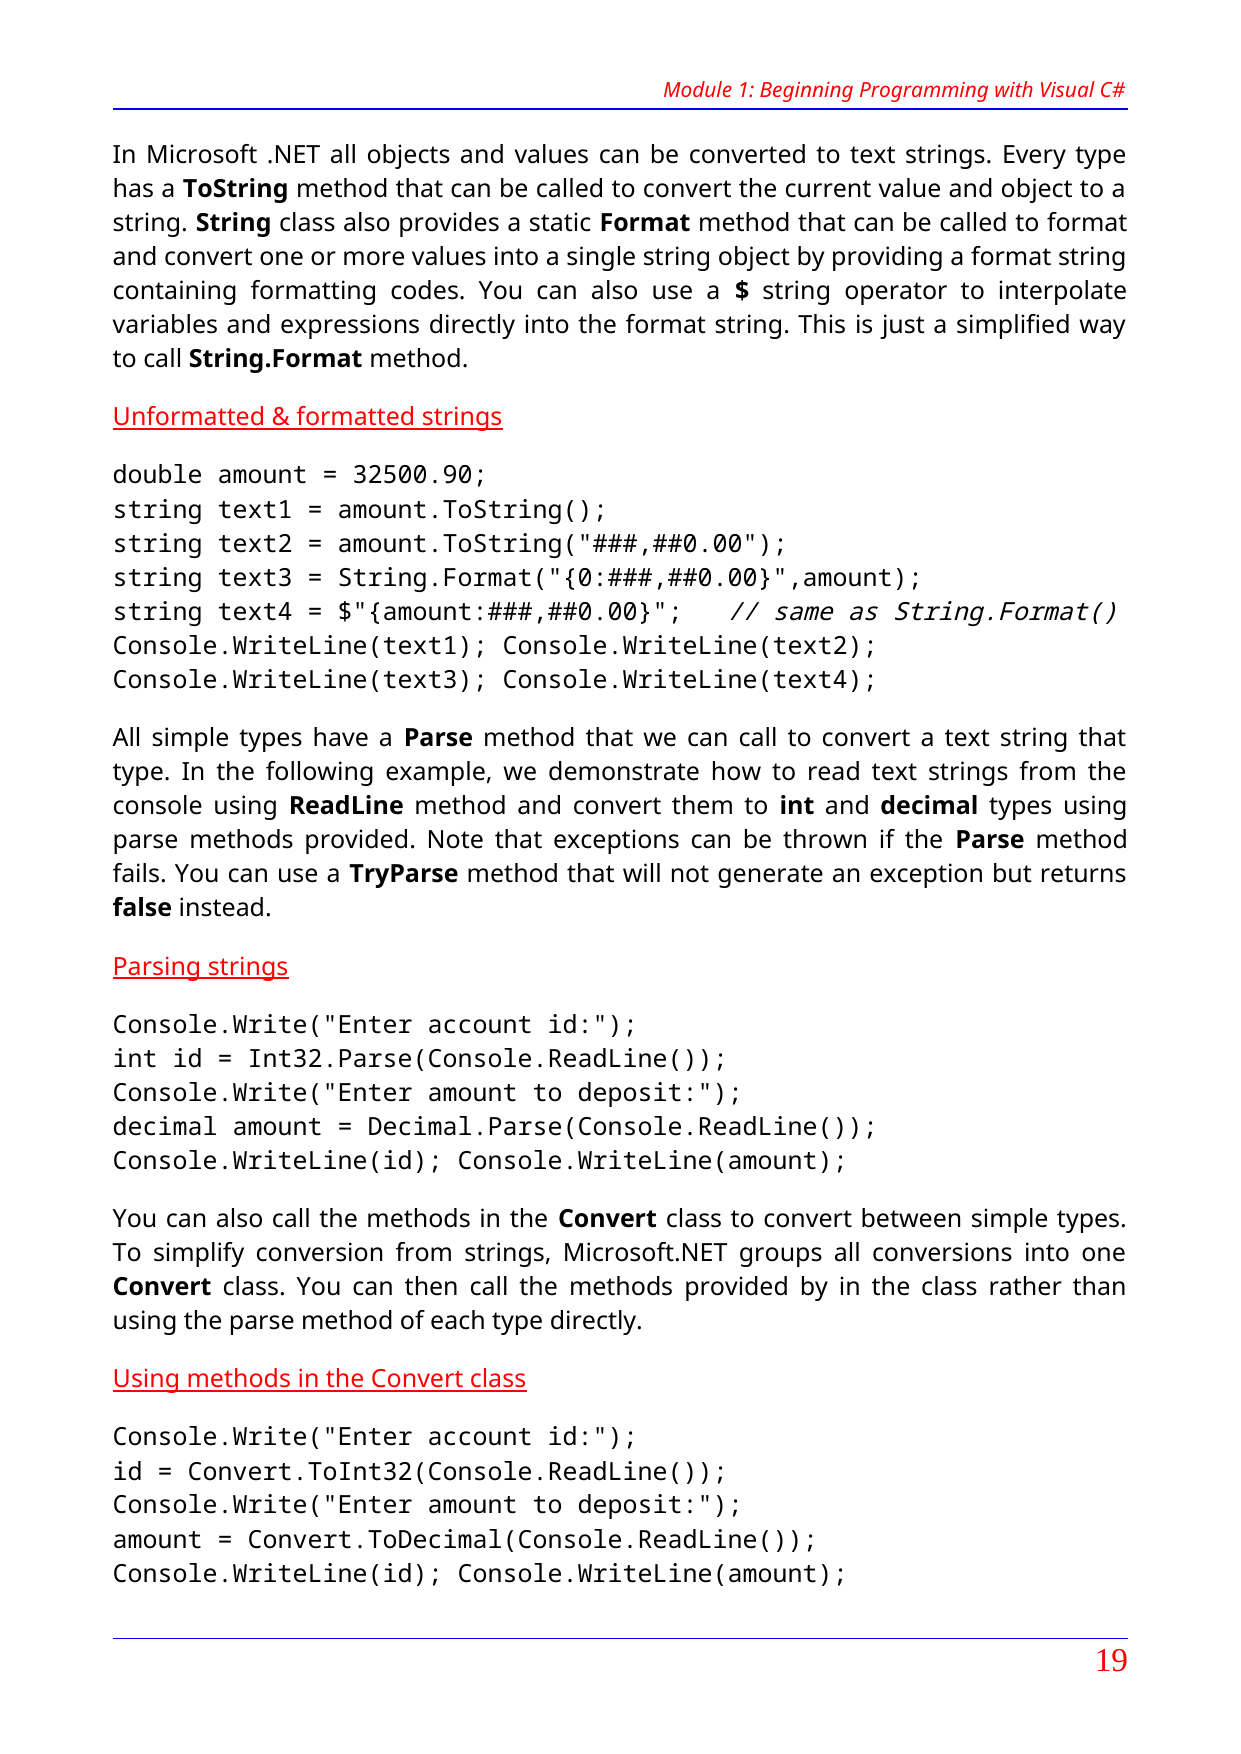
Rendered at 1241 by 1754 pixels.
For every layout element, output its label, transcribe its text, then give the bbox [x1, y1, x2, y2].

text Console.Write("Enter account id:"); [112, 1419, 1128, 1453]
text Unformatted & formatted strings [112, 399, 1128, 433]
text Console.Write("Enter amount to deposit:"); [112, 1487, 1128, 1521]
text string text3 = String.Format("{0:###,##0.00}",amount); [112, 559, 1128, 593]
text Console.WriteLine(text3); Console.WriteLine(text4); [112, 662, 1128, 696]
text In Microsoft .NET all objects and values can be converted to text strings. Every type has a ToString method that can be called to convert the current value and object to a string. String class also provides a static Format method that can be called to format and convert one or more values into a single string object by providing a format string containing formatting codes. You can also use a $ string operator to interpolate variables and expressions directly into the format string. This is just a simplified way to call String.Format method. [112, 137, 1128, 375]
text double amount = 32500.90; [112, 457, 1128, 491]
text string text2 = amount.ToString("###,##0.00"); [112, 525, 1128, 559]
text All simple types have a Parse method that we can call to convert a text string that type. In the following example, we demonstrate how to read text strings from the console using ReadLine method and convert them to int and decimal types using parse methods provided. Note that exceptions can be thrown if the Parse method fails. You can use a TryParse method that will not generate an exception but returns false instead. [112, 720, 1128, 924]
text Using methods in the Convert class [112, 1361, 1128, 1395]
text int id = Int32.Parse(Console.ReadLine()); [112, 1040, 1128, 1074]
text Console.WriteLine(id); Console.WriteLine(amount); [112, 1142, 1128, 1177]
text string text1 = amount.ToString(); [112, 491, 1128, 525]
text Parsing strings [112, 948, 1128, 982]
text id = Convert.ToInt32(Console.ReadLine()); [112, 1453, 1128, 1487]
text amount = Convert.ToDecimal(Console.ReadLine()); [112, 1521, 1128, 1555]
text You can also call the methods in the Convert class to convert between simple types. To simplify conversion from strings, Microsoft.NET groups all conversions into one Convert class. You can then call the methods provided by in the class rather than using the parse method of each type directly. [112, 1201, 1128, 1337]
text Console.Write("Enter account id:"); [112, 1006, 1128, 1040]
text Console.Write("Enter amount to deposit:"); [112, 1074, 1128, 1108]
text Console.WriteLine(text1); Console.WriteLine(text2); [112, 627, 1128, 662]
text string text4 = $"{amount:###,##0.00}"; // same as String.Format() [112, 593, 1128, 627]
text Console.WriteLine(id); Console.WriteLine(amount); [112, 1555, 1128, 1589]
text decimal amount = Decimal.Parse(Console.ReadLine()); [112, 1108, 1128, 1142]
